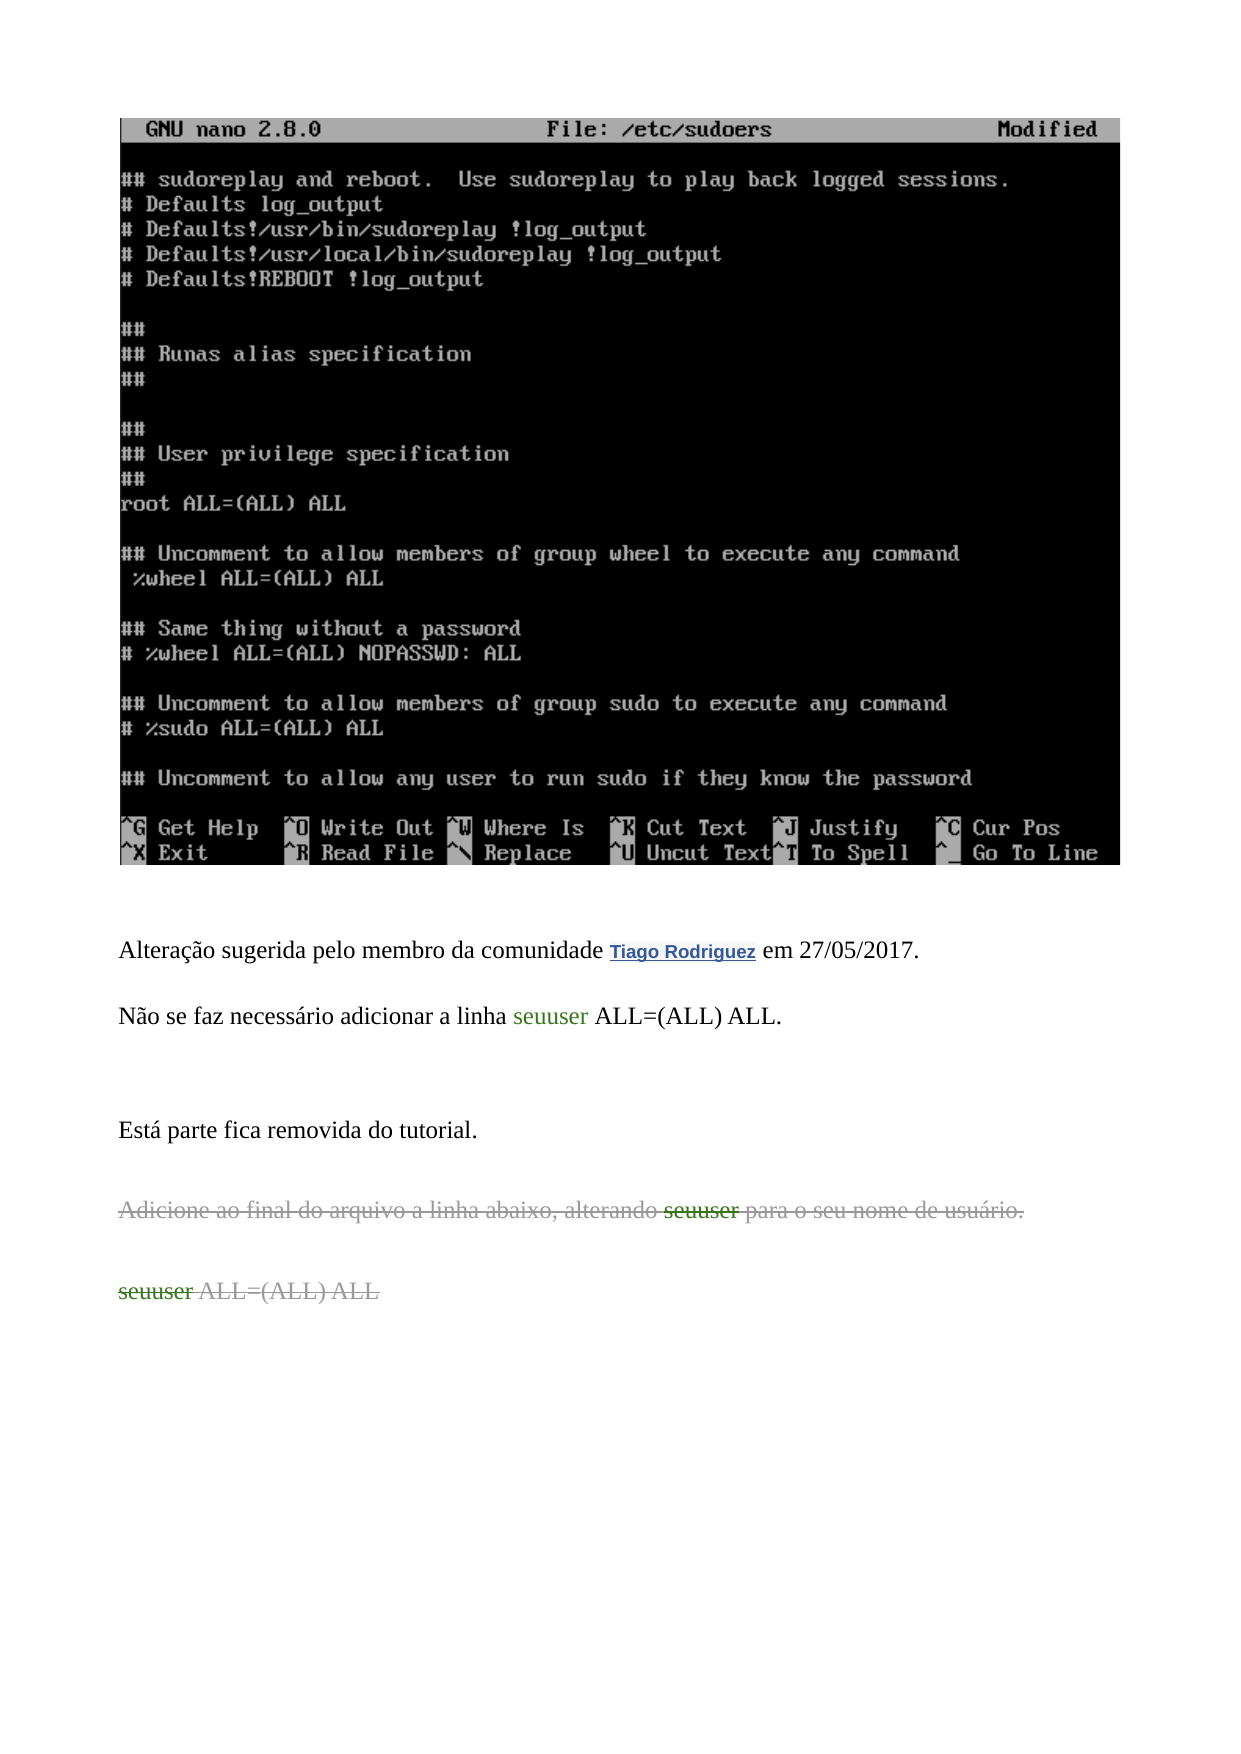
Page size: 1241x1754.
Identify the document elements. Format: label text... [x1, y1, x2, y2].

text Adicione ao final do arquivo a linha abaixo, alterando seuuser para o seu nome de usuário. [118, 1163, 1122, 1257]
text Alteração sugerida pelo membro da comunidade Tiago Rodriguez em 27/05/2017. Não se faz necessário adicionar a linha seuuser ALL=(ALL) ALL. [118, 869, 1122, 1030]
text Está parte fica removida do tutorial. [118, 1115, 1122, 1144]
text seuuser ALL=(ALL) ALL [118, 1276, 1122, 1305]
picture [120, 118, 1121, 865]
